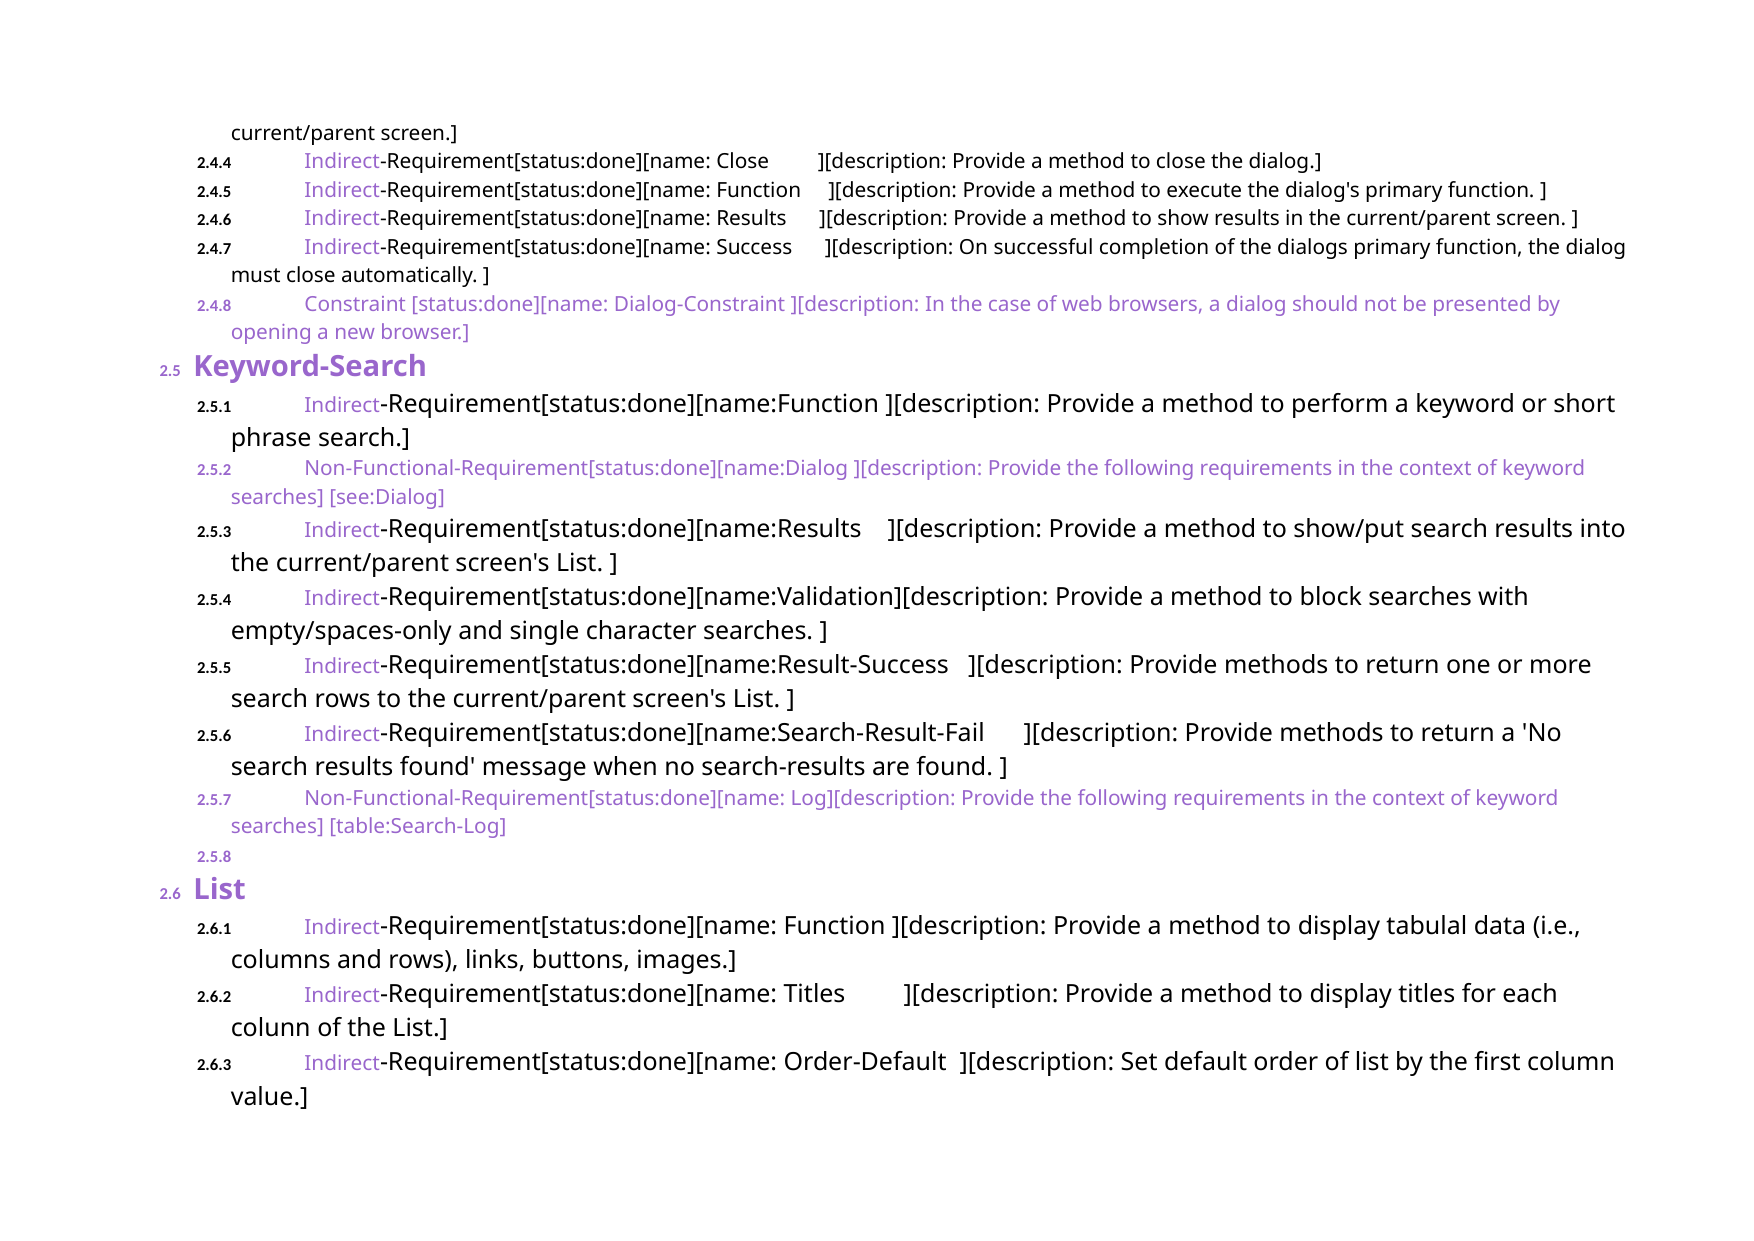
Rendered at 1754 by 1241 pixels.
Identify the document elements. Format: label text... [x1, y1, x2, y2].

list Indirect-Requirement[status:done][name: Function ][description: Provide a method to execute the dialog's primary function. ] [193, 175, 1636, 203]
list Indirect-Requirement[status:done][name: Order-Default ][description: Set default order of list by the first column value.] [193, 1044, 1636, 1112]
list Indirect-Requirement[status:done][name:Results ][description: Provide a method to show/put search results into the current/parent screen's List. ] [193, 510, 1636, 578]
list Indirect-Requirement[status:done][name: Titles ][description: Provide a method to display titles for each colunn of the List.] [193, 976, 1636, 1044]
list List [156, 868, 1636, 908]
list Indirect-Requirement[status:done][name: Success ][description: On successful completion of the dialogs primary function, the dialog must close automatically. ] [193, 232, 1636, 289]
list Non-Functional-Requirement[status:done][name:Dialog ][description: Provide the following requirements in the context of keyword searches] [see:Dialog] [193, 453, 1636, 510]
list Indirect-Requirement[status:done][name:Function ][description: Provide a method to perform a keyword or short phrase search.] [193, 385, 1636, 453]
list Indirect-Requirement[status:done][name: Function ][description: Provide a method to display tabulal data (i.e., columns and rows), links, buttons, images.] [193, 908, 1636, 976]
list Non-Functional-Requirement[status:done][name: Log][description: Provide the following requirements in the context of keyword searches] [table:Search-Log] [193, 783, 1636, 840]
list current/parent screen.] [193, 118, 1636, 147]
list Indirect-Requirement[status:done][name: Close ][description: Provide a method to close the dialog.] [193, 147, 1636, 175]
list Indirect-Requirement[status:done][name:Validation][description: Provide a method to block searches with empty/spaces-only and single character searches. ] [193, 578, 1636, 647]
list Indirect-Requirement[status:done][name:Result-Success ][description: Provide methods to return one or more search rows to the current/parent screen's List. ] [193, 647, 1636, 715]
list Keyword-Search [156, 346, 1636, 385]
list Indirect-Requirement[status:done][name: Results ][description: Provide a method to show results in the current/parent screen. ] [193, 203, 1636, 232]
list Indirect-Requirement[status:done][name:Search-Result-Fail ][description: Provide methods to return a 'No search results found' message when no search-results are found. ] [193, 715, 1636, 783]
list Constraint [status:done][name: Dialog-Constraint ][description: In the case of web browsers, a dialog should not be presented by opening a new browser.] [193, 289, 1636, 346]
